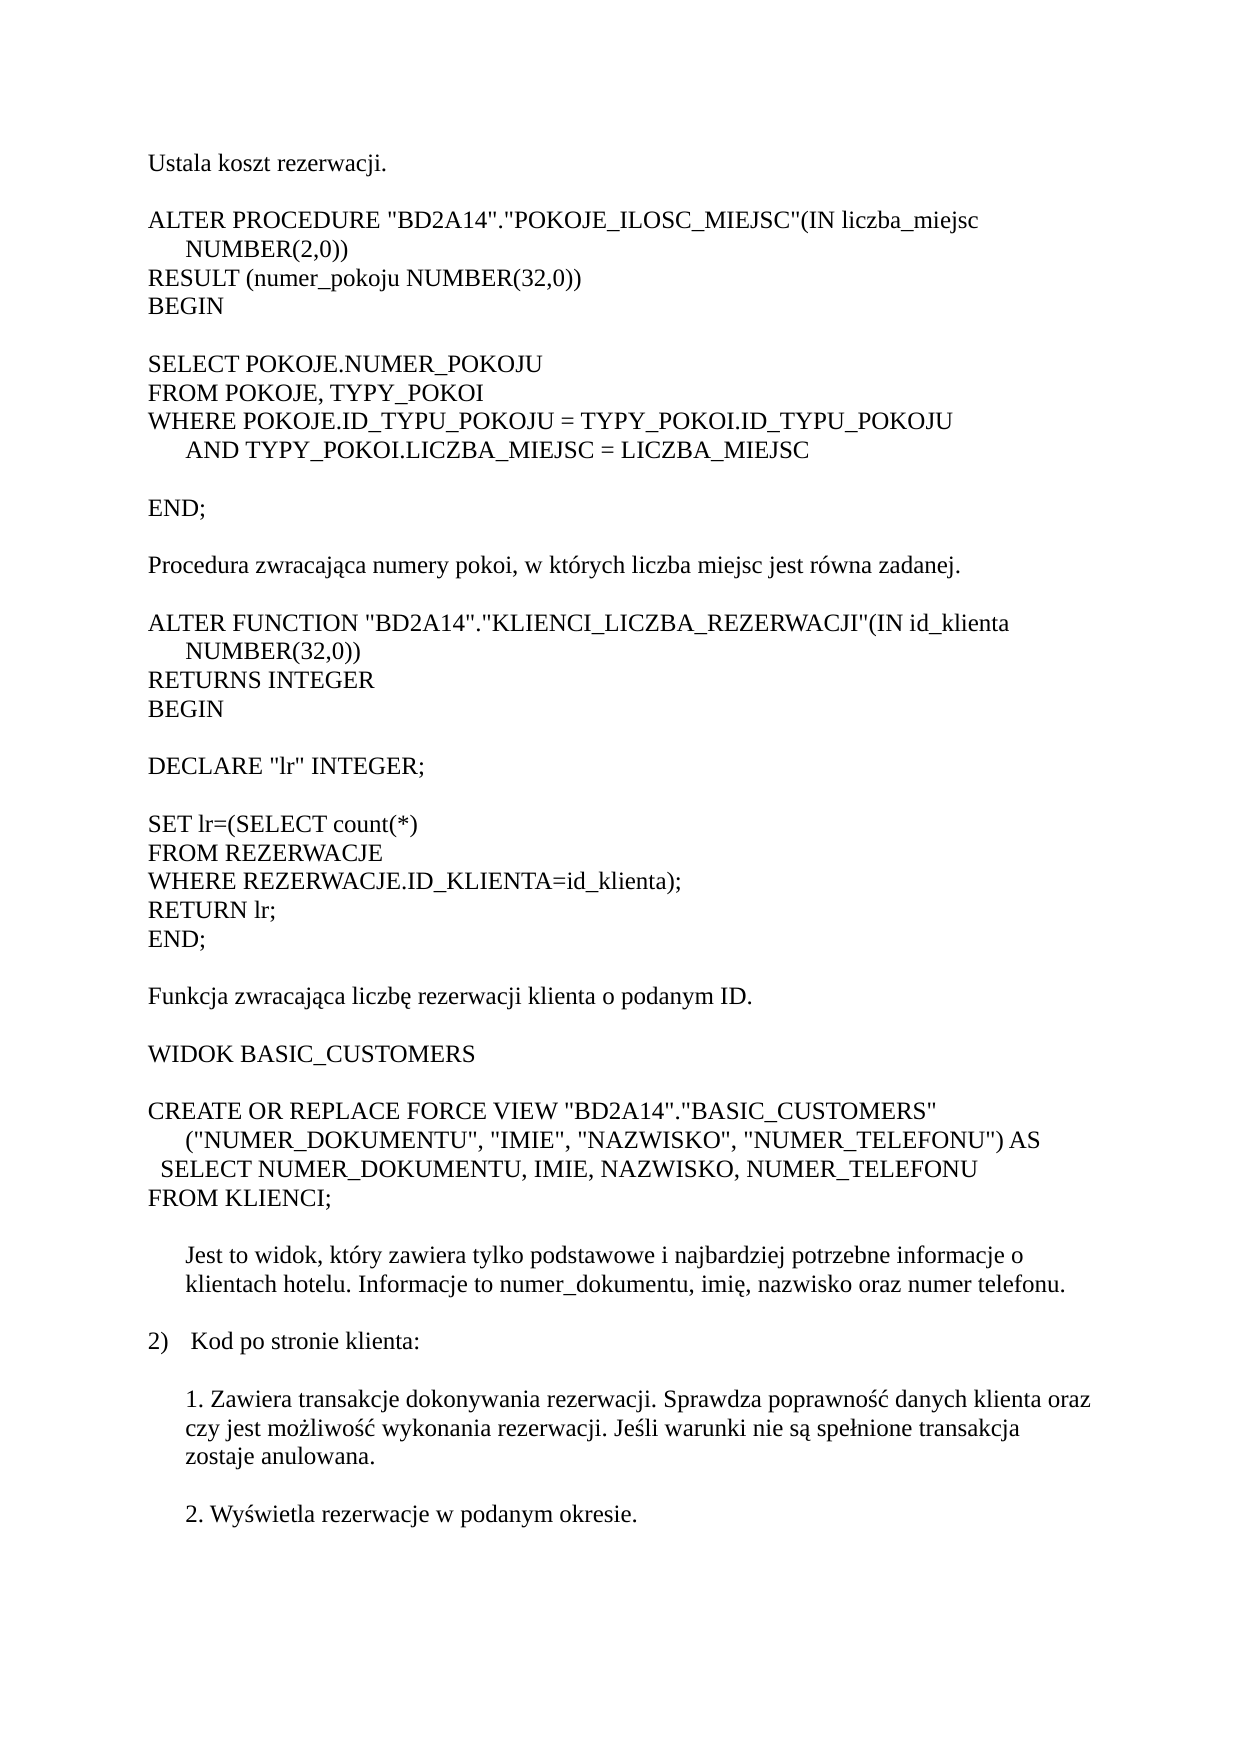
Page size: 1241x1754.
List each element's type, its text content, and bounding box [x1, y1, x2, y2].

text FROM POKOJE, TYPY_POKOI [148, 378, 1093, 406]
text WHERE REZERWACJE.ID_KLIENTA=id_klienta); [148, 866, 1093, 895]
text Jest to widok, który zawiera tylko podstawowe i najbardziej potrzebne informacje o klientach hotelu. Informacje to numer_dokumentu, imię, nazwisko oraz numer telefonu. [148, 1240, 1093, 1298]
text 1. Zawiera transakcje dokonywania rezerwacji. Sprawdza poprawność danych klienta oraz czy jest możliwość wykonania rezerwacji. Jeśli warunki nie są spełnione transakcja zostaje anulowana. [148, 1384, 1093, 1470]
text Funkcja zwracająca liczbę rezerwacji klienta o podanym ID. [148, 981, 1093, 1010]
text RETURN lr; [148, 895, 1093, 924]
text Procedura zwracająca numery pokoi, w których liczba miejsc jest równa zadanej. [148, 550, 1093, 579]
text ALTER FUNCTION "BD2A14"."KLIENCI_LICZBA_REZERWACJI"(IN id_klienta NUMBER(32,0)) [148, 608, 1093, 665]
text Ustala koszt rezerwacji. [148, 148, 1093, 176]
text 2. Wyświetla rezerwacje w podanym okresie. [148, 1499, 1093, 1528]
text BEGIN [148, 291, 1093, 320]
text CREATE OR REPLACE FORCE VIEW "BD2A14"."BASIC_CUSTOMERS" ("NUMER_DOKUMENTU", "IMIE", "NAZWISKO", "NUMER_TELEFONU") AS [148, 1096, 1093, 1154]
text WIDOK BASIC_CUSTOMERS [148, 1039, 1093, 1068]
text BEGIN [148, 694, 1093, 723]
text WHERE POKOJE.ID_TYPU_POKOJU = TYPY_POKOI.ID_TYPU_POKOJU [148, 406, 1093, 435]
text AND TYPY_POKOI.LICZBA_MIEJSC = LICZBA_MIEJSC [148, 435, 1093, 464]
text 2) Kod po stronie klienta: [148, 1326, 1093, 1355]
text END; [148, 924, 1093, 953]
text SELECT NUMER_DOKUMENTU, IMIE, NAZWISKO, NUMER_TELEFONU [148, 1154, 1093, 1183]
text SELECT POKOJE.NUMER_POKOJU [148, 349, 1093, 378]
text FROM KLIENCI; [148, 1183, 1093, 1211]
text FROM REZERWACJE [148, 838, 1093, 866]
text SET lr=(SELECT count(*) [148, 809, 1093, 838]
text RETURNS INTEGER [148, 665, 1093, 694]
text END; [148, 493, 1093, 521]
text RESULT (numer_pokoju NUMBER(32,0)) [148, 263, 1093, 291]
text ALTER PROCEDURE "BD2A14"."POKOJE_ILOSC_MIEJSC"(IN liczba_miejsc NUMBER(2,0)) [148, 205, 1093, 263]
text DECLARE "lr" INTEGER; [148, 751, 1093, 780]
